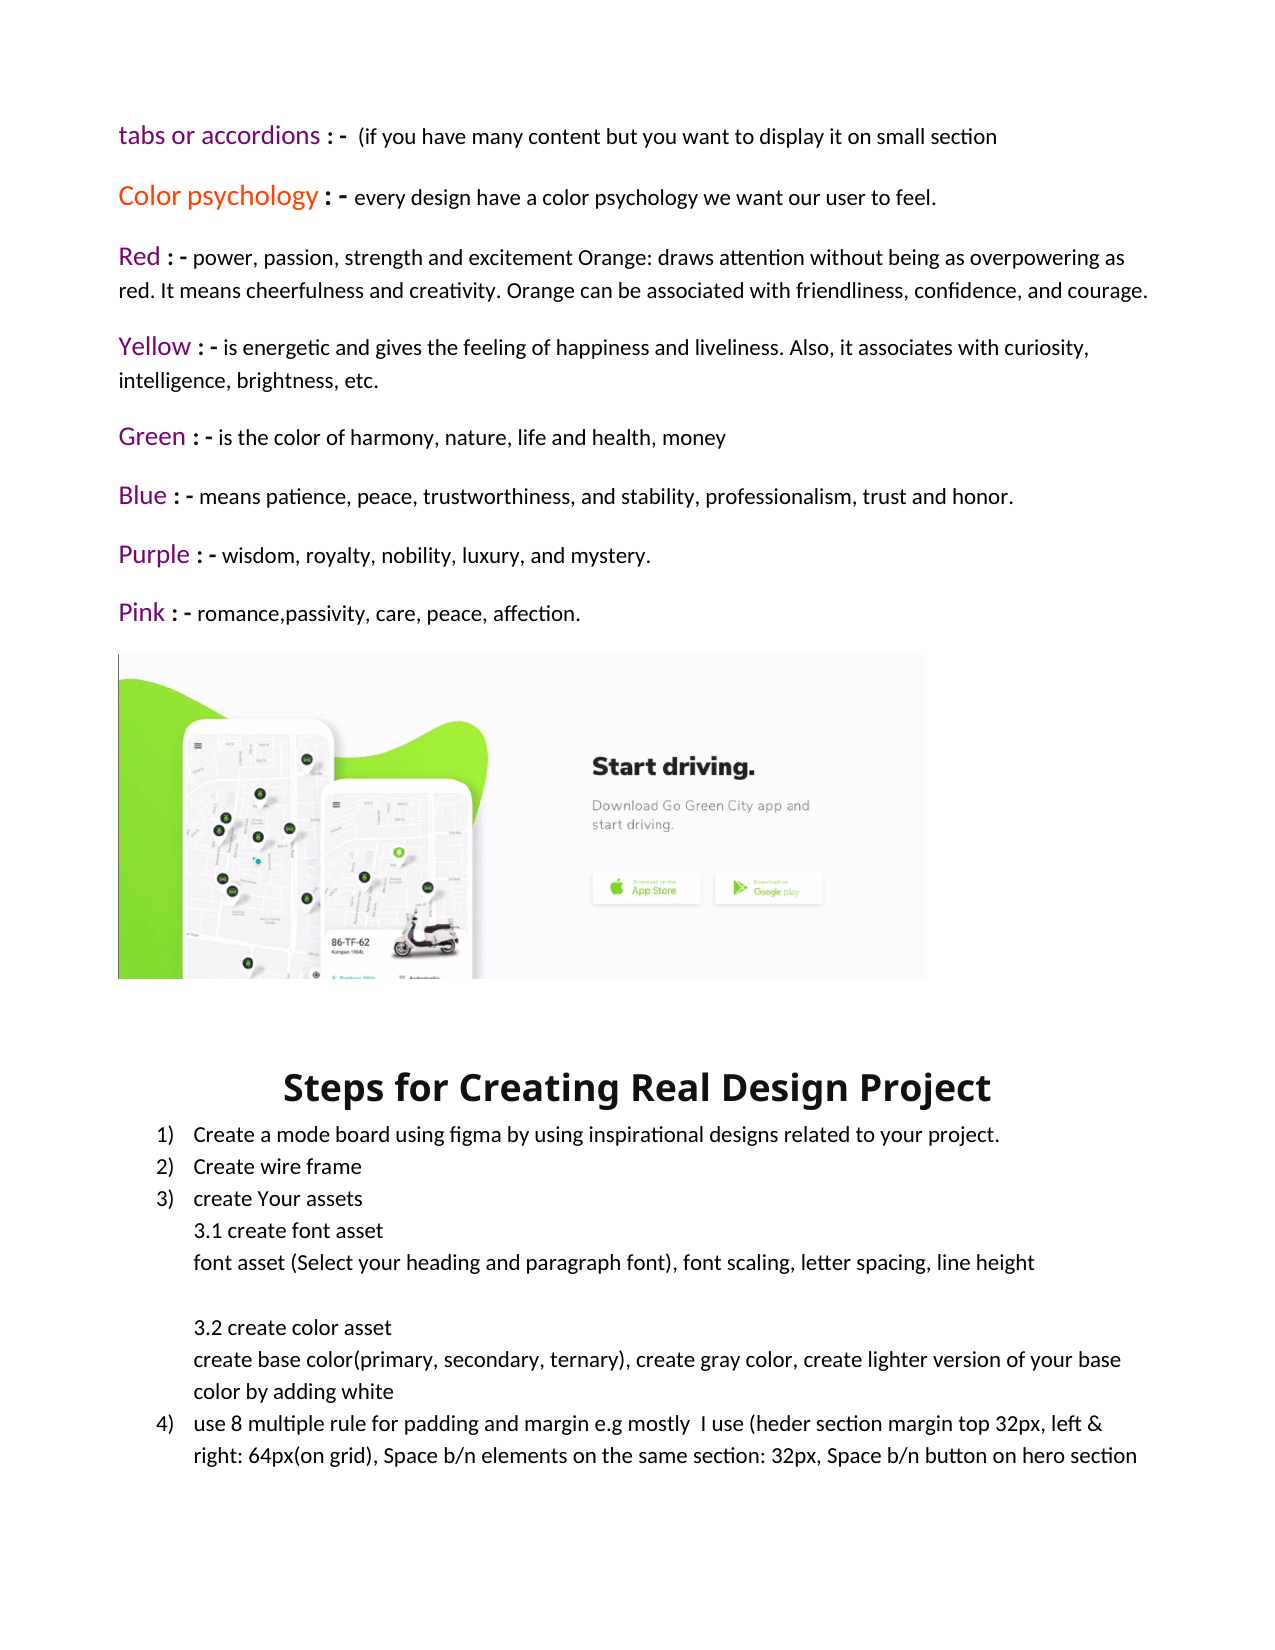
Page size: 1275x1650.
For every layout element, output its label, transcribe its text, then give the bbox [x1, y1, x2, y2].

text tabs or accordions : - (if you have many content but you want to display it on small section [118, 118, 1157, 151]
list use 8 multiple rule for padding and margin e.g mostly I use (heder section margin top 32px, left & right: 64px(on grid), Space b/n elements on the same section: 32px, Space b/n button on hero section [156, 1409, 1157, 1470]
picture [118, 654, 927, 979]
list Create a mode board using figma by using inspirational designs related to your project. [156, 1120, 1157, 1148]
text Color psychology : - every design have a color psychology we want our user to feel. [118, 177, 1157, 213]
text Red : - power, passion, strength and excitement Orange: draws attention without being as overpowering as red. It means cheerfulness and creativity. Orange can be associated with friendliness, confidence, and courage. [118, 239, 1157, 304]
text Purple : - wisdom, royalty, nobility, luxury, and mystery. [118, 537, 1157, 570]
subtitle Steps for Creating Real Design Project [118, 1061, 1157, 1112]
text Blue : - means patience, peace, trustworthiness, and stability, professionalism, trust and honor. [118, 478, 1157, 511]
text Yellow : - is energetic and gives the feeling of happiness and liveliness. Also, it associates with curiosity, intelligence, brightness, etc. [118, 329, 1157, 394]
list create base color(primary, secondary, ternary), create gray color, create lighter version of your base color by adding white [156, 1345, 1157, 1405]
list font asset (Select your heading and paragraph font), font scaling, letter spacing, line height [156, 1248, 1157, 1277]
list 3.1 create font asset [156, 1216, 1157, 1244]
list Create wire frame [156, 1152, 1157, 1180]
text Pink : - romance,passivity, care, peace, affection. [118, 596, 1157, 628]
text Green : - is the color of harmony, nature, life and health, money [118, 419, 1157, 452]
list 3.2 create color asset [156, 1313, 1157, 1341]
list create Your assets [156, 1184, 1157, 1212]
